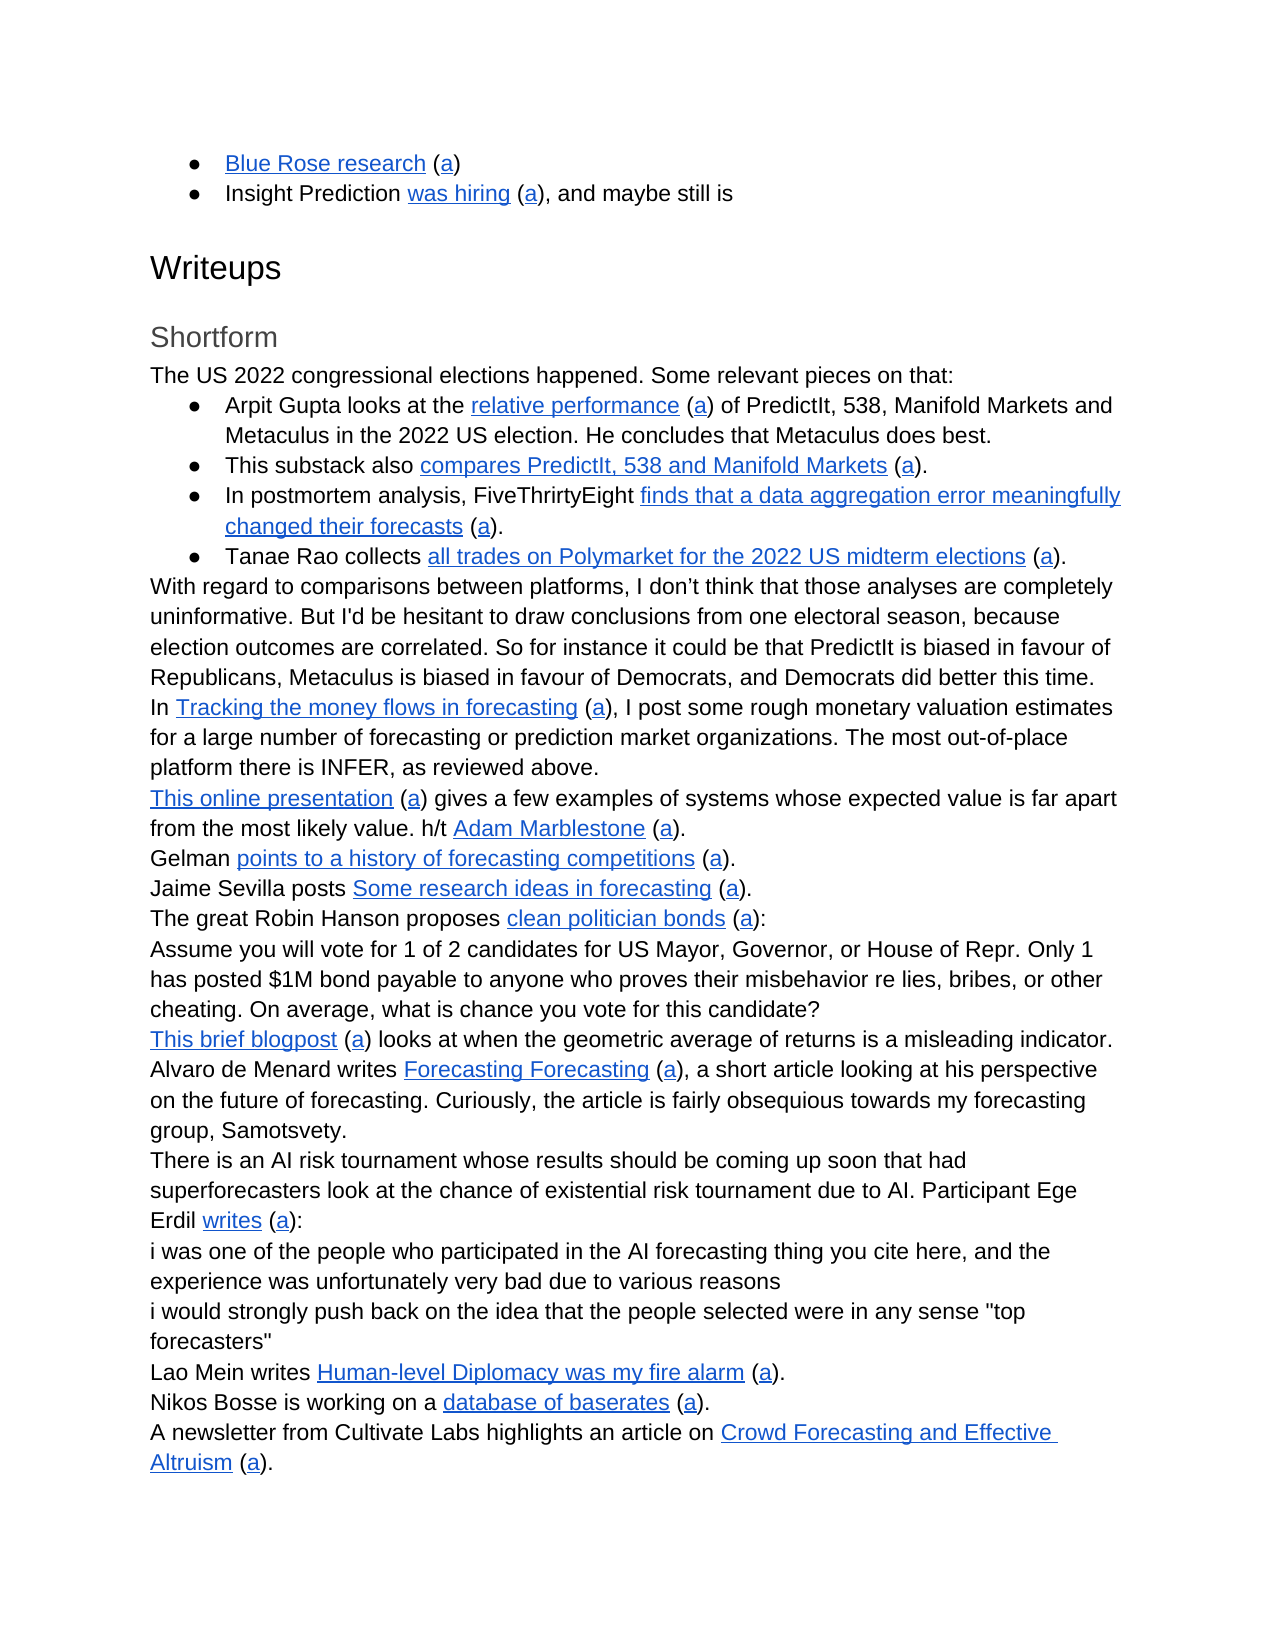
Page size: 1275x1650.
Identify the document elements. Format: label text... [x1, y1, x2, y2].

text With regard to comparisons between platforms, I don’t think that those analyses are completely uninformative. But I'd be hesitant to draw conclusions from one electoral season, because election outcomes are correlated. So for instance it could be that PredictIt is biased in favour of Republicans, Metaculus is biased in favour of Democrats, and Democrats did better this time. [150, 573, 1125, 690]
list In postmortem analysis, FiveThrirtyEight finds that a data aggregation error meaningfully changed their forecasts (a). [187, 482, 1125, 539]
text Alvaro de Menard writes Forecasting Forecasting (a), a short article looking at his perspective on the future of forecasting. Curiously, the article is fairly obsequious towards my forecasting group, Samotsvety. [150, 1056, 1125, 1143]
list Tanae Rao collects all trades on Polymarket for the 2022 US midterm elections (a). [187, 543, 1125, 569]
text Jaime Sevilla posts Some research ideas in forecasting (a). [150, 875, 1125, 901]
text Assume you will vote for 1 of 2 candidates for US Mayor, Governor, or House of Repr. Only 1 has posted $1M bond payable to anyone who proves their misbehavior re lies, bribes, or other cheating. On average, what is chance you vote for this candidate? [150, 936, 1125, 1022]
list Insight Prediction was hiring (a), and maybe still is [187, 180, 1125, 207]
text The US 2022 congressional elections happened. Some relevant pieces on that: [150, 362, 1125, 388]
subtitle Shortform [150, 320, 1125, 353]
text i would strongly push back on the idea that the people selected were in any sense "top forecasters" [150, 1298, 1125, 1354]
text i was one of the people who participated in the AI forecasting thing you cite here, and the experience was unfortunately very bad due to various reasons [150, 1238, 1125, 1294]
text This online presentation (a) gives a few examples of systems whose expected value is far apart from the most likely value. h/t Adam Marblestone (a). [150, 784, 1125, 841]
list Arpit Gupta looks at the relative performance (a) of PredictIt, 538, Manifold Markets and Metaculus in the 2022 US election. He concludes that Metaculus does best. [187, 392, 1125, 448]
text The great Robin Hanson proposes clean politician bonds (a): [150, 905, 1125, 932]
text Nikos Bosse is working on a database of baserates (a). [150, 1389, 1125, 1415]
list Blue Rose research (a) [187, 150, 1125, 176]
text Lao Mein writes Human-level Diplomacy was my fire alarm (a). [150, 1358, 1125, 1385]
text This brief blogpost (a) looks at when the geometric average of returns is a misleading indicator. [150, 1026, 1125, 1052]
list This substack also compares PredictIt, 538 and Manifold Markets (a). [187, 452, 1125, 478]
text Gelman points to a history of forecasting competitions (a). [150, 845, 1125, 871]
text In Tracking the money flows in forecasting (a), I post some rough monetary valuation estimates for a large number of forecasting or prediction market organizations. The most out-of-place platform there is INFER, as reviewed above. [150, 694, 1125, 781]
text A newsletter from Cultivate Labs highlights an article on Crowd Forecasting and Effective Altruism (a). [150, 1419, 1125, 1475]
subtitle Writeups [150, 248, 1125, 286]
text There is an AI risk tournament whose results should be coming up soon that had superforecasters look at the chance of existential risk tournament due to AI. Participant Ege Erdil writes (a): [150, 1147, 1125, 1234]
